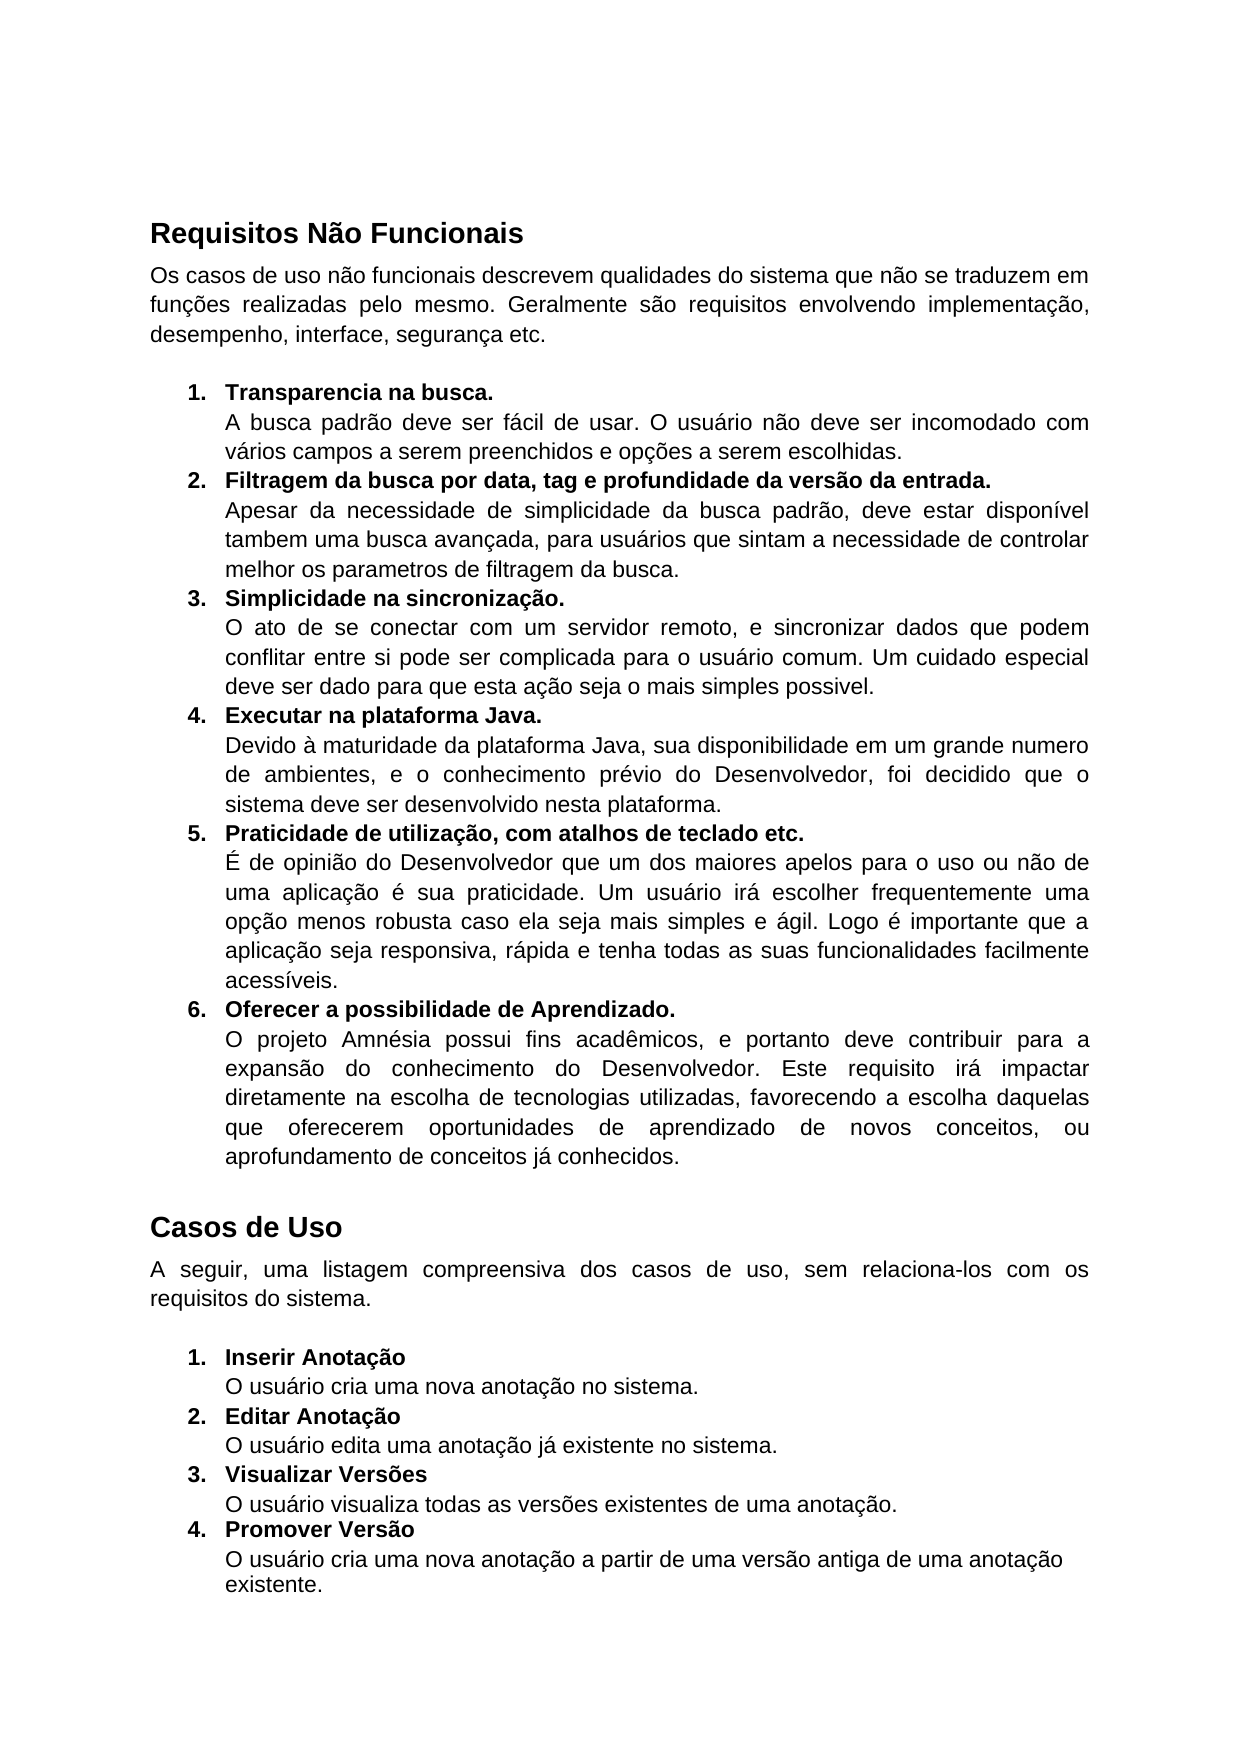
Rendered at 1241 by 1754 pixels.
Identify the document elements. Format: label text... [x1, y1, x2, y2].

list O projeto Amnésia possui fins acadêmicos, e portanto deve contribuir para a expansão do conhecimento do Desenvolvedor. Este requisito irá impactar diretamente na escolha de tecnologias utilizadas, favorecendo a escolha daquelas que oferecerem oportunidades de aprendizado de novos conceitos, ou aprofundamento de conceitos já conhecidos. [187, 1026, 1090, 1169]
text Os casos de uso não funcionais descrevem qualidades do sistema que não se traduzem em funções realizadas pelo mesmo. Geralmente são requisitos envolvendo implementação, desempenho, interface, segurança etc. [150, 263, 1090, 347]
text Devido à maturidade da plataforma Java, sua disponibilidade em um grande numero de ambientes, e o conhecimento prévio do Desenvolvedor, foi decidido que o sistema deve ser desenvolvido nesta plataforma. [225, 733, 1090, 817]
text O usuário edita uma anotação já existente no sistema. [150, 1433, 1090, 1458]
list Visualizar Versões [187, 1462, 1090, 1488]
text O usuário cria uma nova anotação no sistema. [150, 1374, 1090, 1399]
subtitle Casos de Uso [150, 1211, 1090, 1243]
text Apesar da necessidade de simplicidade da busca padrão, deve estar disponível tambem uma busca avançada, para usuários que sintam a necessidade de controlar melhor os parametros de filtragem da busca. [225, 498, 1090, 582]
list O usuário visualiza todas as versões existentes de uma anotação. [187, 1491, 1090, 1517]
list Transparencia na busca. [187, 380, 1090, 406]
list Praticidade de utilização, com atalhos de teclado etc. [187, 821, 1090, 846]
list Inserir Anotação [187, 1344, 1090, 1370]
text A seguir, uma listagem compreensiva dos casos de uso, sem relaciona-los com os requisitos do sistema. [150, 1256, 1090, 1311]
text O ato de se conectar com um servidor remoto, e sincronizar dados que podem conflitar entre si pode ser complicada para o usuário comum. Um cuidado especial deve ser dado para que esta ação seja o mais simples possivel. [225, 615, 1090, 699]
list É de opinião do Desenvolvedor que um dos maiores apelos para o uso ou não de uma aplicação é sua praticidade. Um usuário irá escolher frequentemente uma opção menos robusta caso ela seja mais simples e ágil. Logo é importante que a aplicação seja responsiva, rápida e tenha todas as suas funcionalidades facilmente acessíveis. [187, 850, 1090, 993]
list Promover Versão [187, 1517, 1090, 1543]
list Simplicidade na sincronização. [187, 586, 1090, 611]
list Oferecer a possibilidade de Aprendizado. [187, 997, 1090, 1023]
subtitle Requisitos Não Funcionais [150, 217, 1090, 249]
list Filtragem da busca por data, tag e profundidade da versão da entrada. [187, 468, 1090, 494]
list Executar na plataforma Java. [187, 703, 1090, 729]
text A busca padrão deve ser fácil de usar. O usuário não deve ser incomodado com vários campos a serem preenchidos e opções a serem escolhidas. [225, 409, 1090, 464]
list Editar Anotação [187, 1403, 1090, 1429]
list O usuário cria uma nova anotação a partir de uma versão antiga de uma anotação existente. [187, 1546, 1090, 1598]
